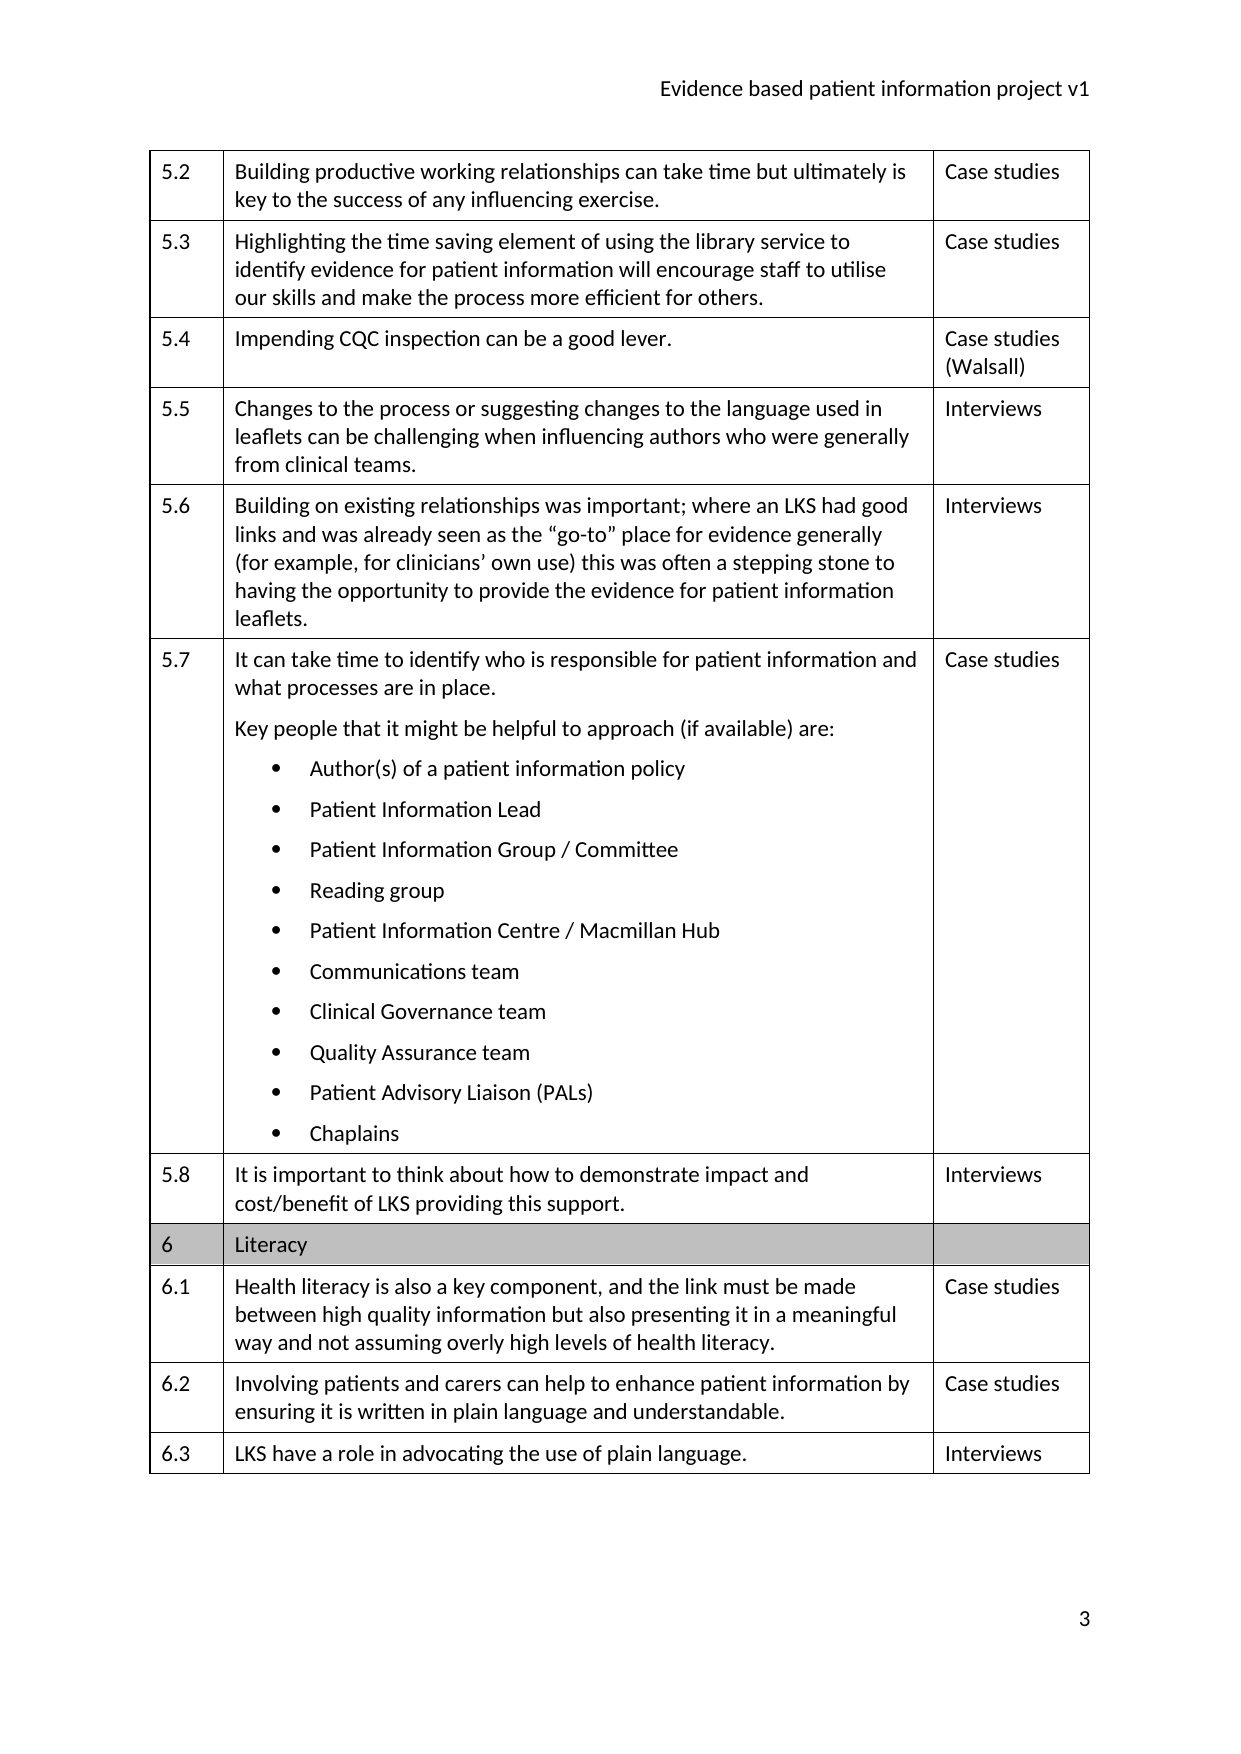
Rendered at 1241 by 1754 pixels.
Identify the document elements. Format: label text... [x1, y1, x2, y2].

table_cell [934, 1224, 1089, 1264]
table_cell 5.6 [151, 485, 223, 638]
table_cell Case studies [934, 221, 1089, 317]
table_cell 5.4 [151, 318, 223, 387]
table_cell Case studies [934, 639, 1089, 1153]
table_cell Literacy [224, 1224, 933, 1264]
table_cell 6 [151, 1224, 223, 1264]
table_cell 5.5 [151, 388, 223, 484]
table_cell 6.1 [151, 1266, 223, 1362]
table_cell 6.3 [151, 1433, 223, 1473]
table_cell Interviews [934, 485, 1089, 638]
table_cell It can take time to identify who is responsible for patient information and what processes are in place. Key people that it might be helpful to approach (if available) are: Author(s) of a patient information policy Patient Information Lead Patient Information Group / Committee Reading group Patient Information Centre / Macmillan Hub Communications team Clinical Governance team Quality Assurance team Patient Advisory Liaison (PALs) Chaplains [224, 639, 933, 1153]
table_cell Building on existing relationships was important; where an LKS had good links and was already seen as the “go-to” place for evidence generally (for example, for clinicians’ own use) this was often a stepping stone to having the opportunity to provide the evidence for patient information leaflets. [224, 485, 933, 638]
table_cell Case studies (Walsall) [934, 318, 1089, 387]
table_cell Health literacy is also a key component, and the link must be made between high quality information but also presenting it in a meaningful way and not assuming overly high levels of health literacy. [224, 1266, 933, 1362]
table_cell Interviews [934, 388, 1089, 484]
table_cell 5.3 [151, 221, 223, 317]
table_cell It is important to think about how to demonstrate impact and cost/benefit of LKS providing this support. [224, 1154, 933, 1223]
table_cell Case studies [934, 151, 1089, 219]
table_cell Highlighting the time saving element of using the library service to identify evidence for patient information will encourage staff to utilise our skills and make the process more efficient for others. [224, 221, 933, 317]
table_cell Interviews [934, 1433, 1089, 1473]
table_cell 5.8 [151, 1154, 223, 1223]
table_cell Changes to the process or suggesting changes to the language used in leaflets can be challenging when influencing authors who were generally from clinical teams. [224, 388, 933, 484]
table_cell 5.7 [151, 639, 223, 1153]
table_cell 6.2 [151, 1363, 223, 1432]
table_cell Involving patients and carers can help to enhance patient information by ensuring it is written in plain language and understandable. [224, 1363, 933, 1432]
table_cell LKS have a role in advocating the use of plain language. [224, 1433, 933, 1473]
table_cell Case studies [934, 1266, 1089, 1362]
table_cell Building productive working relationships can take time but ultimately is key to the success of any influencing exercise. [224, 151, 933, 219]
table_cell Impending CQC inspection can be a good lever. [224, 318, 933, 387]
table_cell 5.2 [151, 151, 223, 219]
table_cell Case studies [934, 1363, 1089, 1432]
table_cell Interviews [934, 1154, 1089, 1223]
